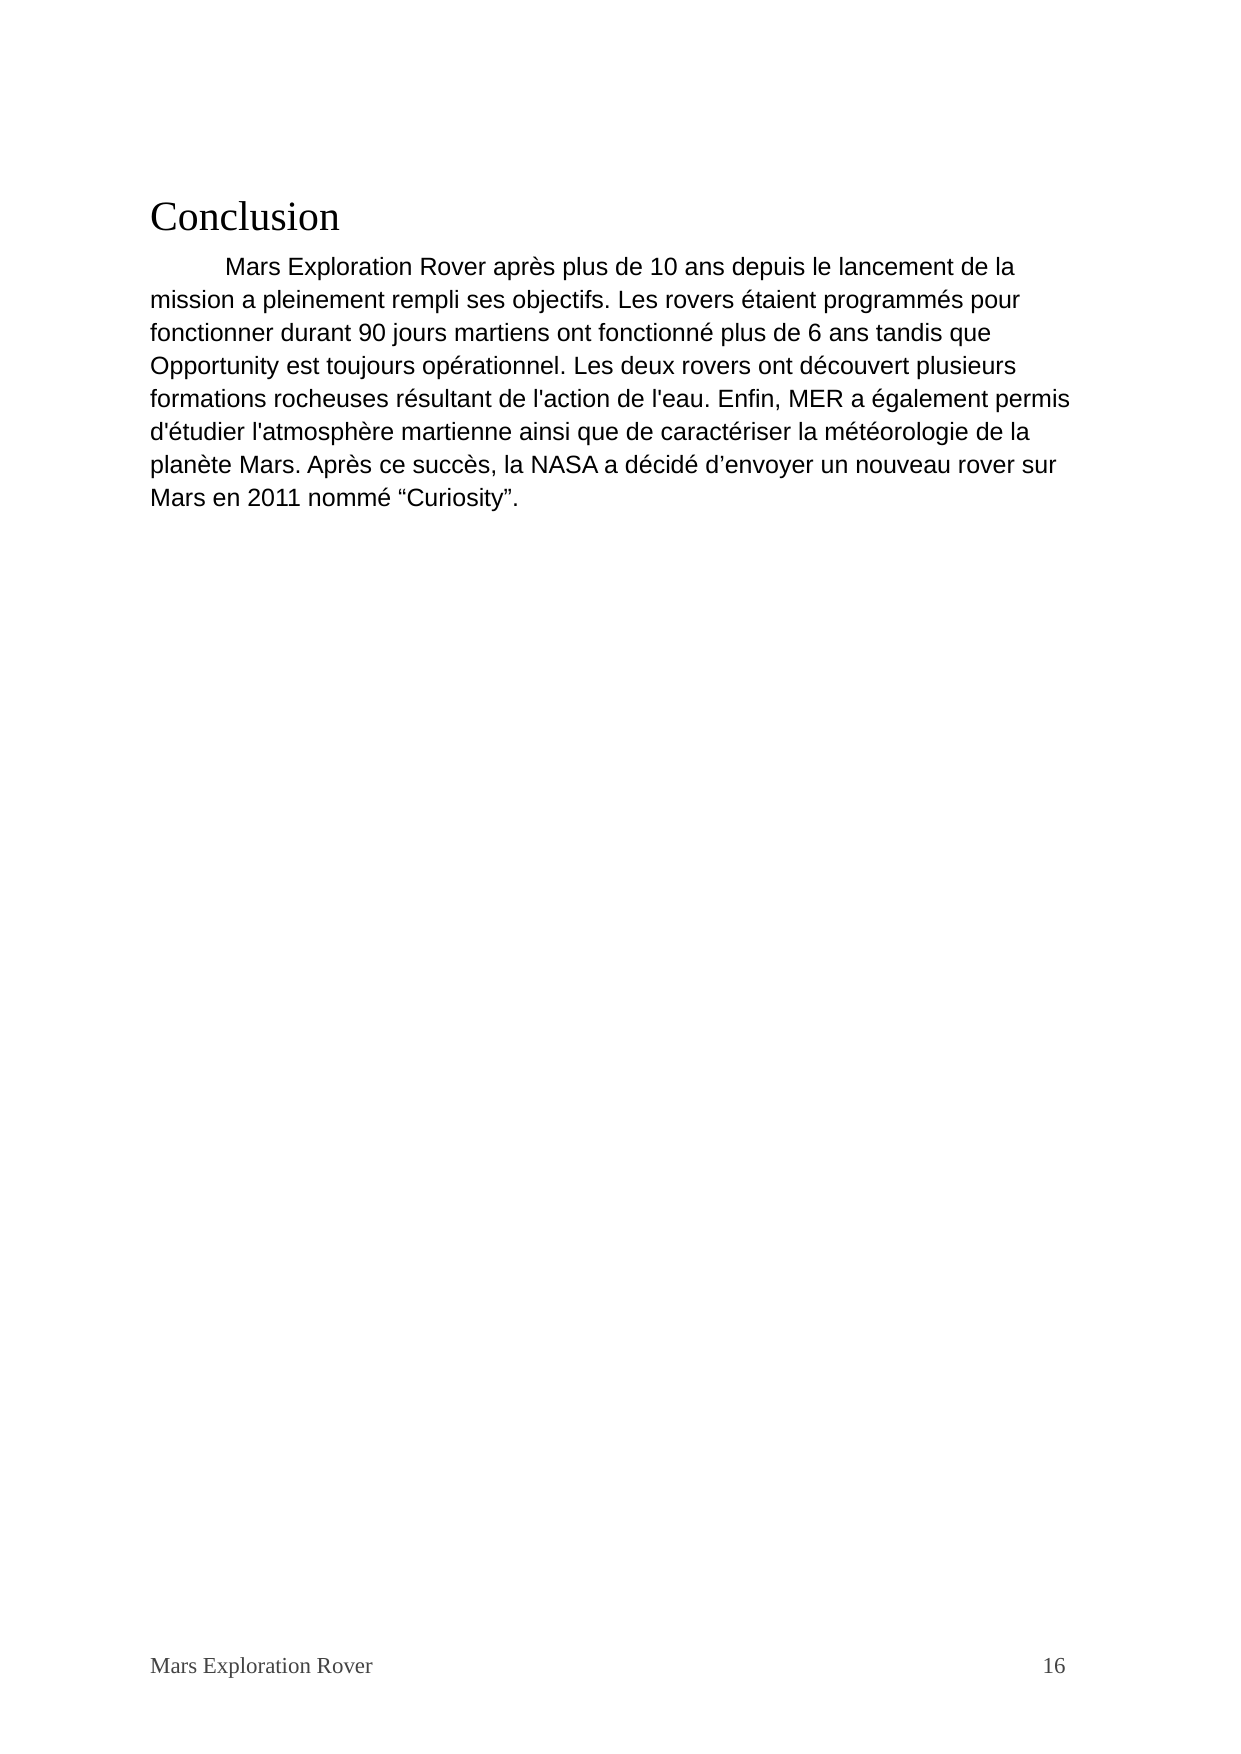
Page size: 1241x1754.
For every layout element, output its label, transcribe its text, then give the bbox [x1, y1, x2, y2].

subtitle Conclusion [150, 192, 1090, 239]
text Mars Exploration Rover après plus de 10 ans depuis le lancement de la mission a pleinement rempli ses objectifs. Les rovers étaient programmés pour fonctionner durant 90 jours martiens ont fonctionné plus de 6 ans tandis que Opportunity est toujours opérationnel. Les deux rovers ont découvert plusieurs formations rocheuses résultant de l'action de l'eau. Enfin, MER a également permis d'étudier l'atmosphère martienne ainsi que de caractériser la météorologie de la planète Mars. Après ce succès, la NASA a décidé d’envoyer un nouveau rover sur Mars en 2011 nommé “Curiosity”. [150, 252, 1090, 512]
